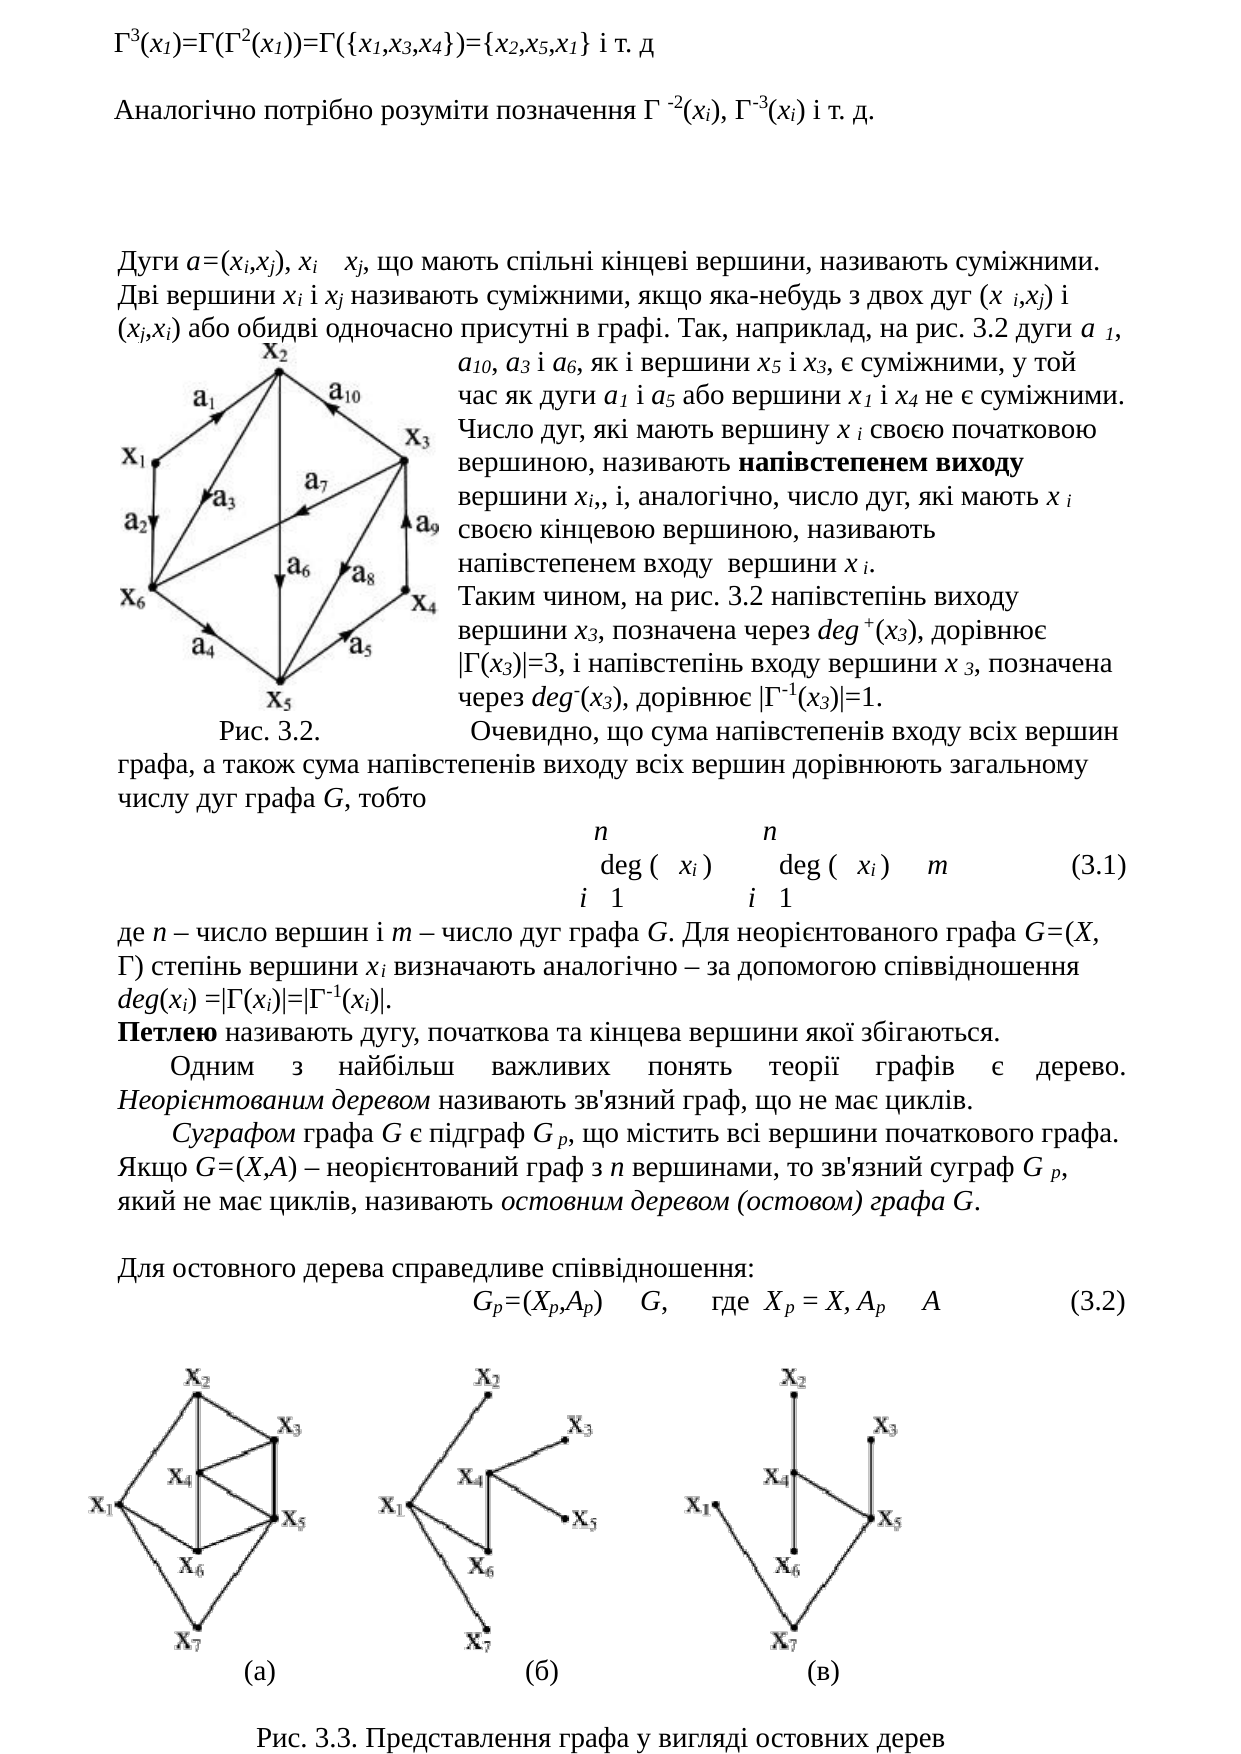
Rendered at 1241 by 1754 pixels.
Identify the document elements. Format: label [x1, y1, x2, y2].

picture [719, 846, 795, 879]
picture [644, 1292, 656, 1309]
picture [755, 880, 801, 912]
picture [684, 1368, 902, 1652]
picture [577, 846, 623, 879]
picture [587, 880, 633, 912]
picture [88, 1368, 306, 1652]
picture [610, 1282, 656, 1315]
picture [120, 343, 439, 711]
picture [378, 1368, 597, 1653]
picture [837, 845, 867, 867]
picture [659, 845, 690, 867]
picture [322, 242, 368, 275]
picture [928, 1294, 934, 1302]
picture [893, 1282, 938, 1315]
picture [897, 846, 943, 879]
